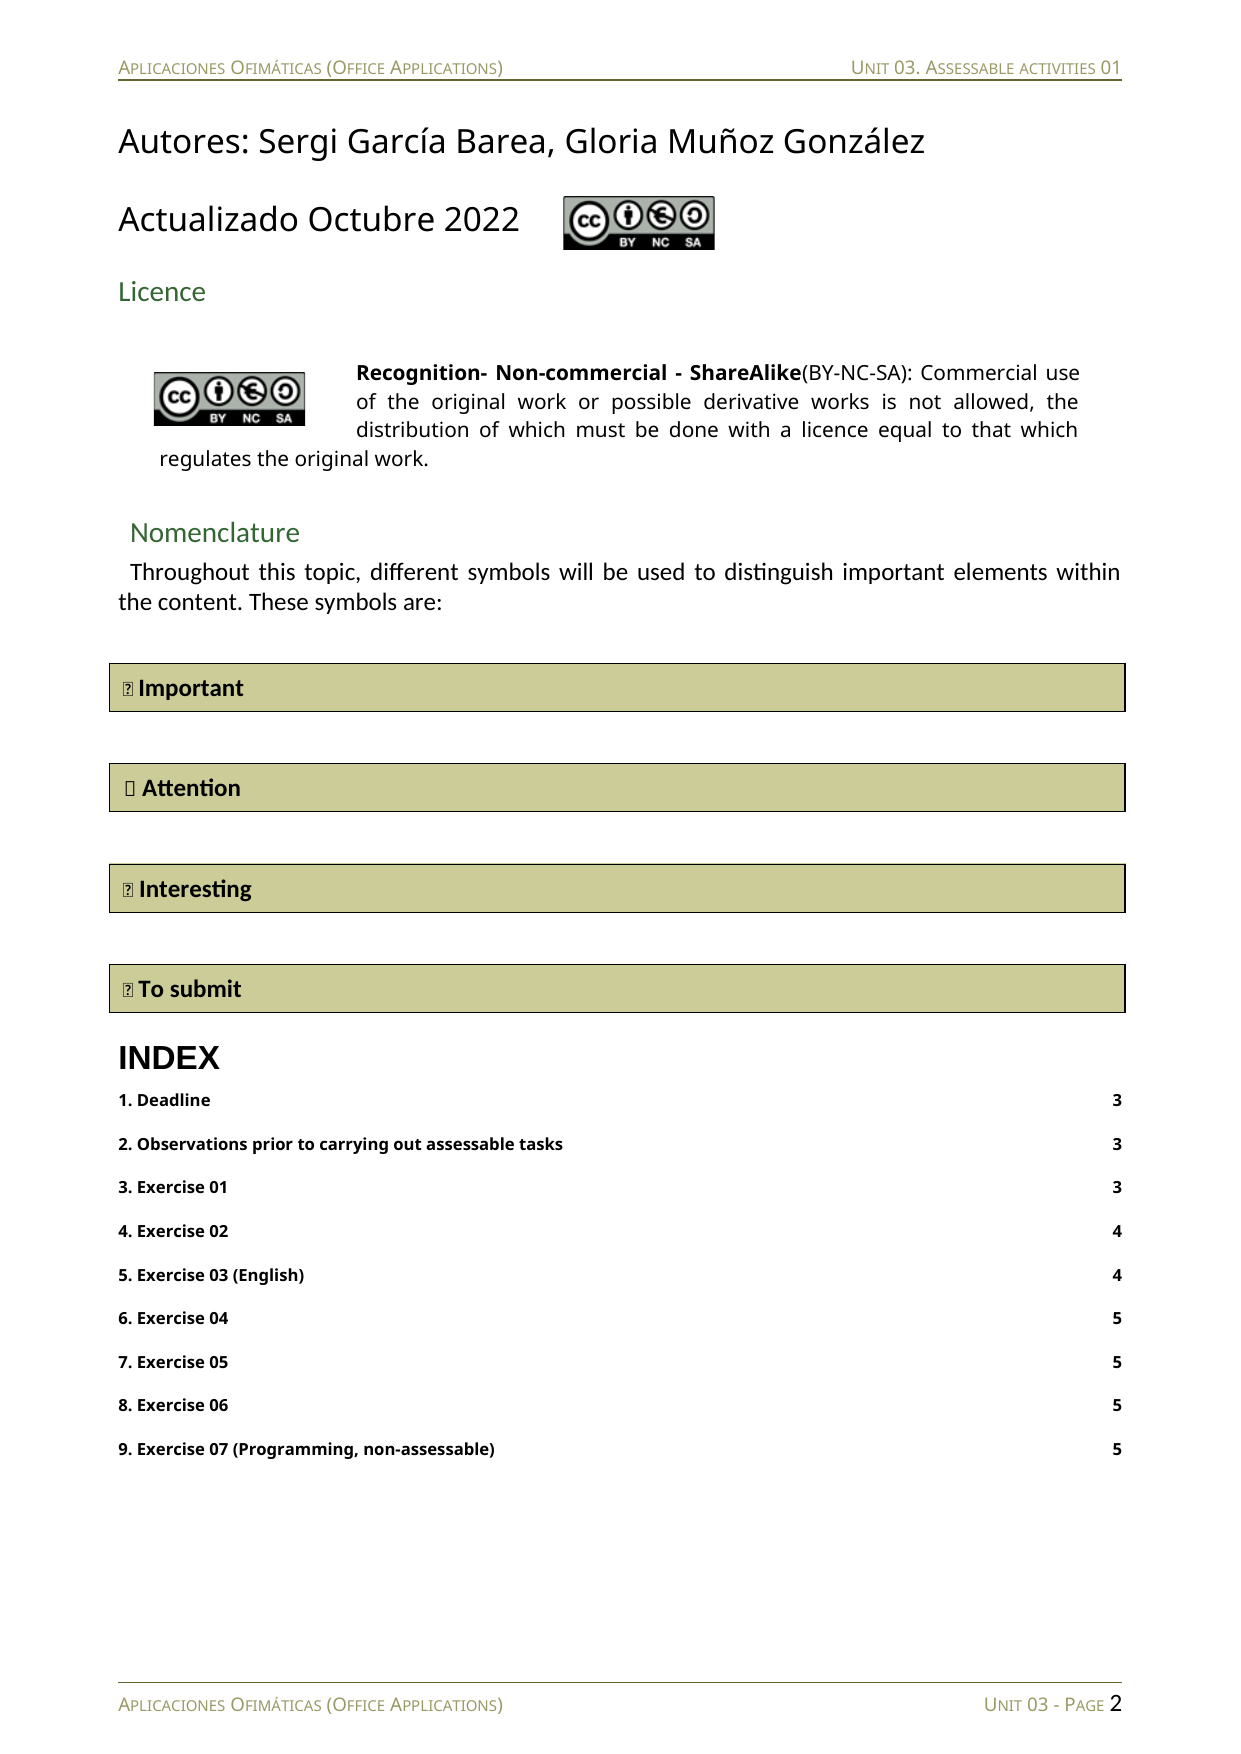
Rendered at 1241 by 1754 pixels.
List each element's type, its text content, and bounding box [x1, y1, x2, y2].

text 4. Exercise 02 4 [118, 1220, 1122, 1242]
text 📖 Important [110, 664, 1124, 711]
text 9. Exercise 07 (Programming, non-assessable) 5 [118, 1437, 1122, 1460]
text 1. Deadline 3 [118, 1089, 1122, 1112]
picture [153, 372, 306, 426]
text ❕ Attention [110, 764, 1124, 811]
picture [563, 196, 715, 250]
text 5. Exercise 03 (English) 4 [118, 1263, 1122, 1286]
text 8. Exercise 06 5 [118, 1394, 1122, 1417]
text 💬 Interesting [110, 865, 1124, 912]
text Recognition- Non-commercial - ShareAlike(BY-NC-SA): Commercial use of the original work or possible derivative works is not allowed, the distribution of which must be done with a licence equal to that which regulates the original work. [159, 358, 1080, 472]
text [715, 196, 1122, 241]
text Nomenclature [118, 514, 1122, 549]
text Actualizado Octubre 2022 [118, 196, 563, 241]
text Licence [118, 273, 1122, 309]
text 2. Observations prior to carrying out assessable tasks 3 [118, 1133, 1122, 1155]
text Throughout this topic, different symbols will be used to distinguish important elements within the content. These symbols are: [118, 556, 1122, 617]
text Autores: Sergi García Barea, Gloria Muñoz González [118, 118, 1122, 163]
text 3. Exercise 01 3 [118, 1176, 1122, 1199]
text 6. Exercise 04 5 [118, 1307, 1122, 1329]
text 7. Exercise 05 5 [118, 1350, 1122, 1373]
text 📕 To submit [110, 965, 1124, 1012]
text INDEX [118, 1038, 1122, 1077]
